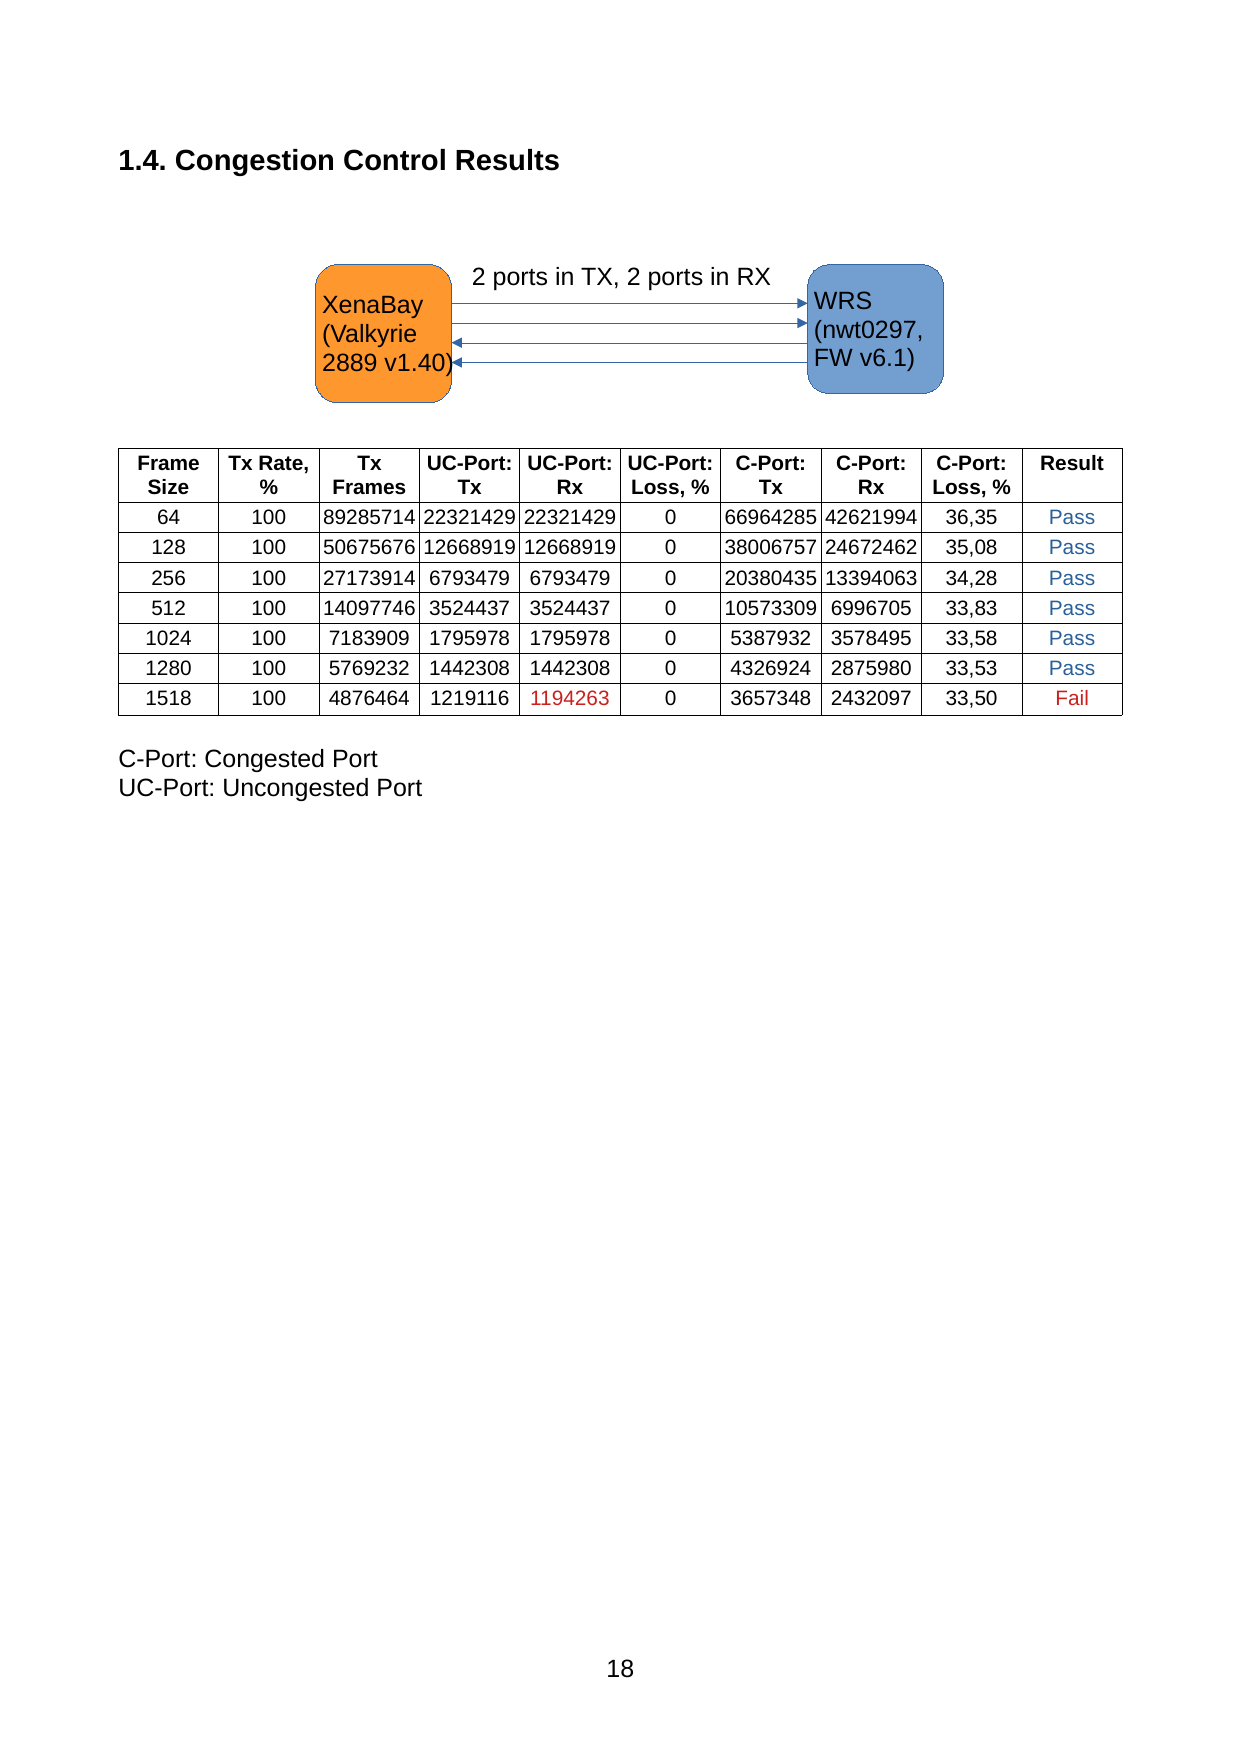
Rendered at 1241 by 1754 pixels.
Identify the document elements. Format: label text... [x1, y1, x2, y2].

table_cell 33,53 [922, 654, 1022, 683]
table_cell 2875980 [822, 654, 921, 683]
table_cell 89285714 [320, 503, 419, 532]
table_cell 20380435 [721, 563, 821, 592]
table_header Frame Size [119, 449, 218, 502]
table_cell 100 [219, 624, 319, 652]
table_cell 33,58 [922, 624, 1022, 652]
table_cell 1194263 [520, 684, 620, 715]
table_cell 5387932 [721, 624, 821, 652]
table_cell 3524437 [520, 593, 620, 622]
table_cell 7183909 [320, 624, 419, 652]
table_cell 34,28 [922, 563, 1022, 592]
table_cell 50675676 [320, 533, 419, 562]
table_cell 2432097 [822, 684, 921, 715]
table_header C-Port: Loss, % [922, 449, 1022, 502]
table_cell 100 [219, 684, 319, 715]
table_cell 36,35 [922, 503, 1022, 532]
table_cell 64 [119, 503, 218, 532]
table_cell 35,08 [922, 533, 1022, 562]
table_cell 12668919 [520, 533, 620, 562]
table_cell 10573309 [721, 593, 821, 622]
text C-Port: Congested Port [118, 744, 1122, 773]
table_cell 100 [219, 654, 319, 683]
table_cell 22321429 [520, 503, 620, 532]
table_cell 13394063 [822, 563, 921, 592]
table_cell 0 [621, 684, 720, 715]
table_cell 1795978 [420, 624, 519, 652]
table_cell 0 [621, 624, 720, 652]
table_cell Pass [1023, 624, 1122, 652]
table_cell 38006757 [721, 533, 821, 562]
table_cell Pass [1023, 533, 1122, 562]
table_cell 0 [621, 654, 720, 683]
table_header C-Port: Tx [721, 449, 821, 502]
table_header Tx Rate, % [219, 449, 319, 502]
table_cell 100 [219, 533, 319, 562]
table_header C-Port: Rx [822, 449, 921, 502]
table_cell Pass [1023, 654, 1122, 683]
table_cell 100 [219, 563, 319, 592]
table_cell 6996705 [822, 593, 921, 622]
table_header Result [1023, 449, 1122, 502]
table_cell 27173914 [320, 563, 419, 592]
table_cell 14097746 [320, 593, 419, 622]
table_cell Fail [1023, 684, 1122, 715]
table_cell 24672462 [822, 533, 921, 562]
table_header UC-Port: Loss, % [621, 449, 720, 502]
table_cell 1518 [119, 684, 218, 715]
table_cell 1219116 [420, 684, 519, 715]
table_cell 1024 [119, 624, 218, 652]
table_cell 4876464 [320, 684, 419, 715]
table_cell 512 [119, 593, 218, 622]
table_cell 128 [119, 533, 218, 562]
table_cell 5769232 [320, 654, 419, 683]
table_cell 6793479 [420, 563, 519, 592]
table_cell 0 [621, 503, 720, 532]
table_cell 256 [119, 563, 218, 592]
table_cell 3578495 [822, 624, 921, 652]
table_cell 33,50 [922, 684, 1022, 715]
subtitle 1.4. Congestion Control Results [118, 143, 1122, 177]
table_cell 4326924 [721, 654, 821, 683]
table_cell 0 [621, 533, 720, 562]
table_cell 3524437 [420, 593, 519, 622]
table_header Tx Frames [320, 449, 419, 502]
text UC-Port: Uncongested Port [118, 773, 1122, 801]
table_cell 0 [621, 593, 720, 622]
table_cell 1280 [119, 654, 218, 683]
table_header UC-Port: Tx [420, 449, 519, 502]
table_cell 42621994 [822, 503, 921, 532]
table_cell 0 [621, 563, 720, 592]
table_cell Pass [1023, 503, 1122, 532]
table_cell 1795978 [520, 624, 620, 652]
table_cell 12668919 [420, 533, 519, 562]
table_cell Pass [1023, 563, 1122, 592]
table_cell 3657348 [721, 684, 821, 715]
table_cell 6793479 [520, 563, 620, 592]
table_cell Pass [1023, 593, 1122, 622]
table_cell 100 [219, 593, 319, 622]
table_cell 1442308 [420, 654, 519, 683]
table_cell 1442308 [520, 654, 620, 683]
table_header UC-Port: Rx [520, 449, 620, 502]
table_cell 33,83 [922, 593, 1022, 622]
table_cell 100 [219, 503, 319, 532]
table_cell 22321429 [420, 503, 519, 532]
table_cell 66964285 [721, 503, 821, 532]
